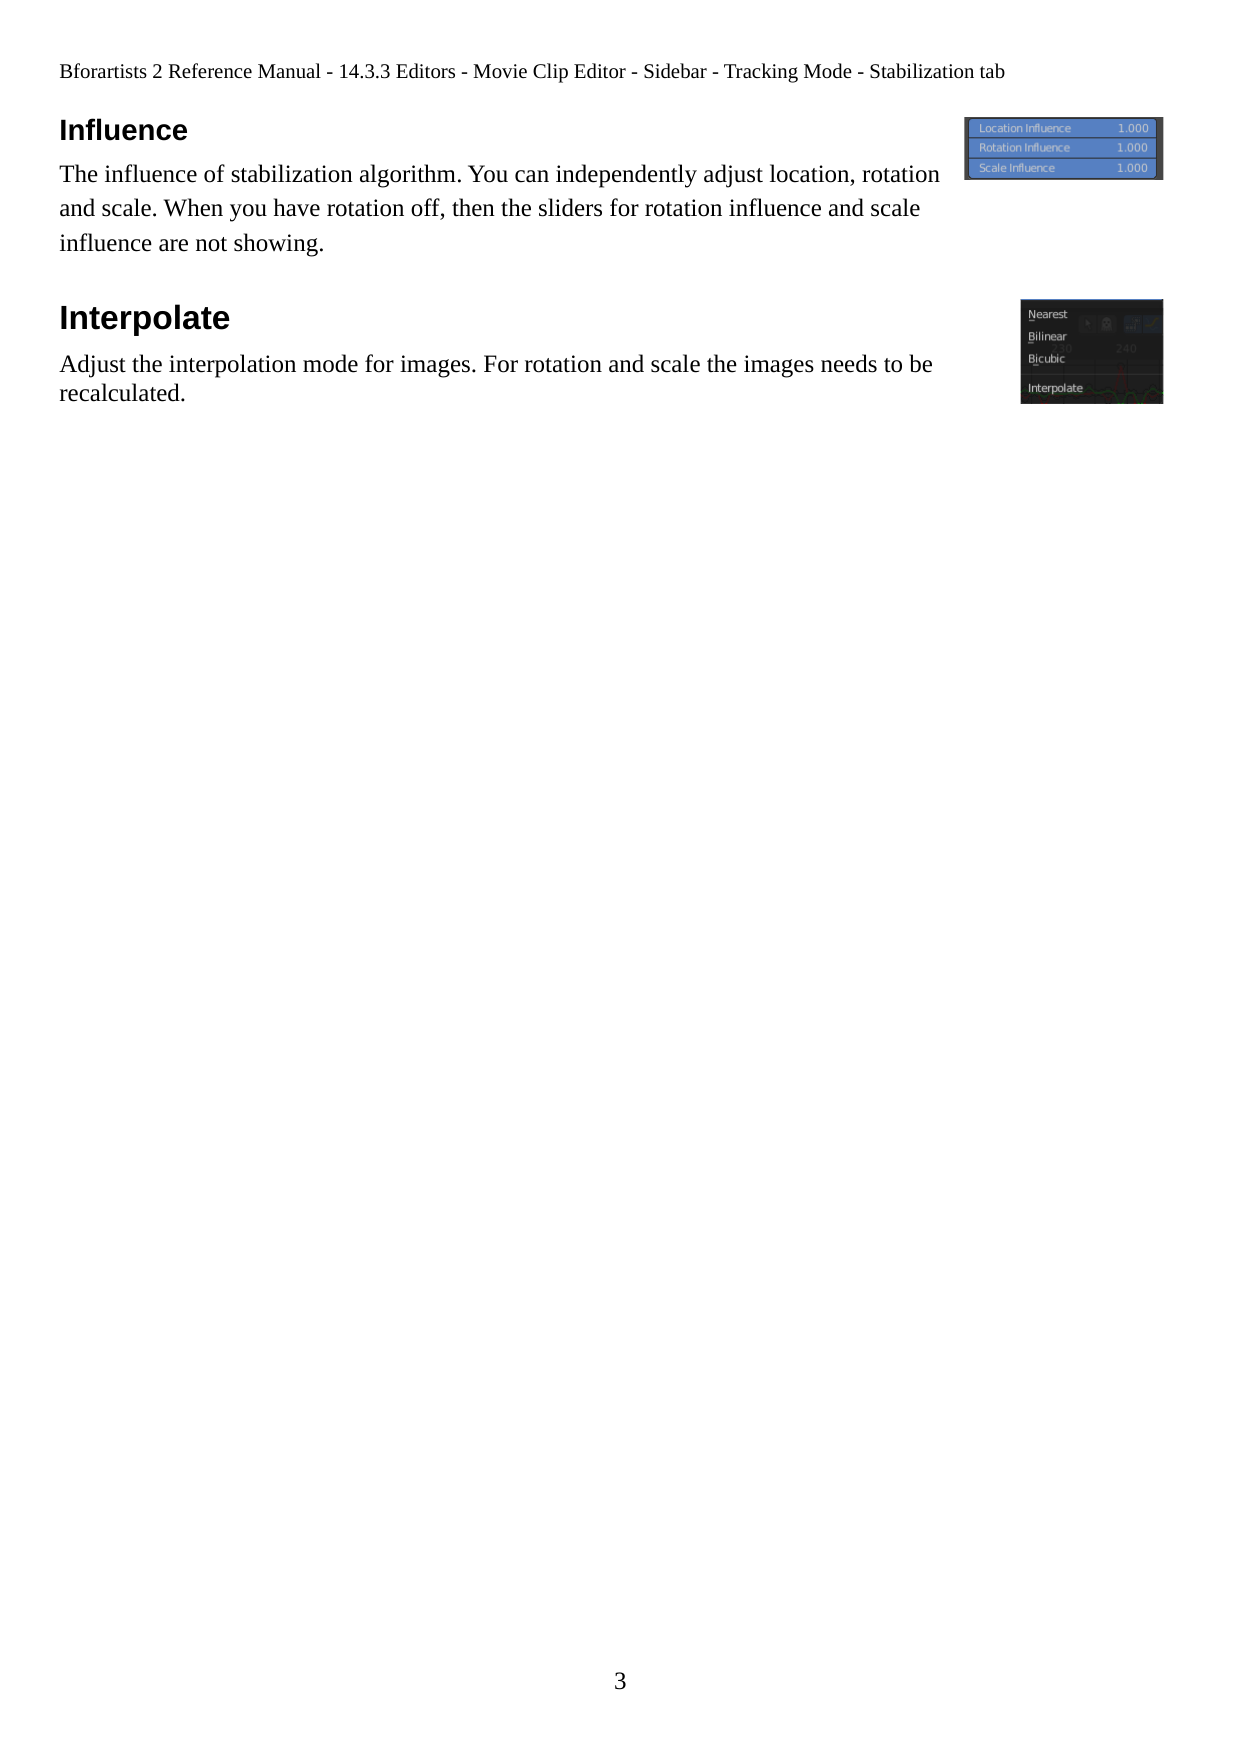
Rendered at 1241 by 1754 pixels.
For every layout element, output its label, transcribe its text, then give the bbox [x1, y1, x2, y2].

picture [964, 117, 1164, 180]
subtitle Influence [59, 113, 1181, 146]
text Adjust the interpolation mode for images. For rotation and scale the images needs to be recalculated. [59, 349, 1181, 406]
subtitle Interpolate [59, 298, 1181, 336]
text The influence of stabilization algorithm. You can independently adjust location, rotation and scale. When you have rotation off, then the sliders for rotation influence and scale influence are not showing. [59, 159, 1181, 257]
picture [1020, 299, 1164, 404]
